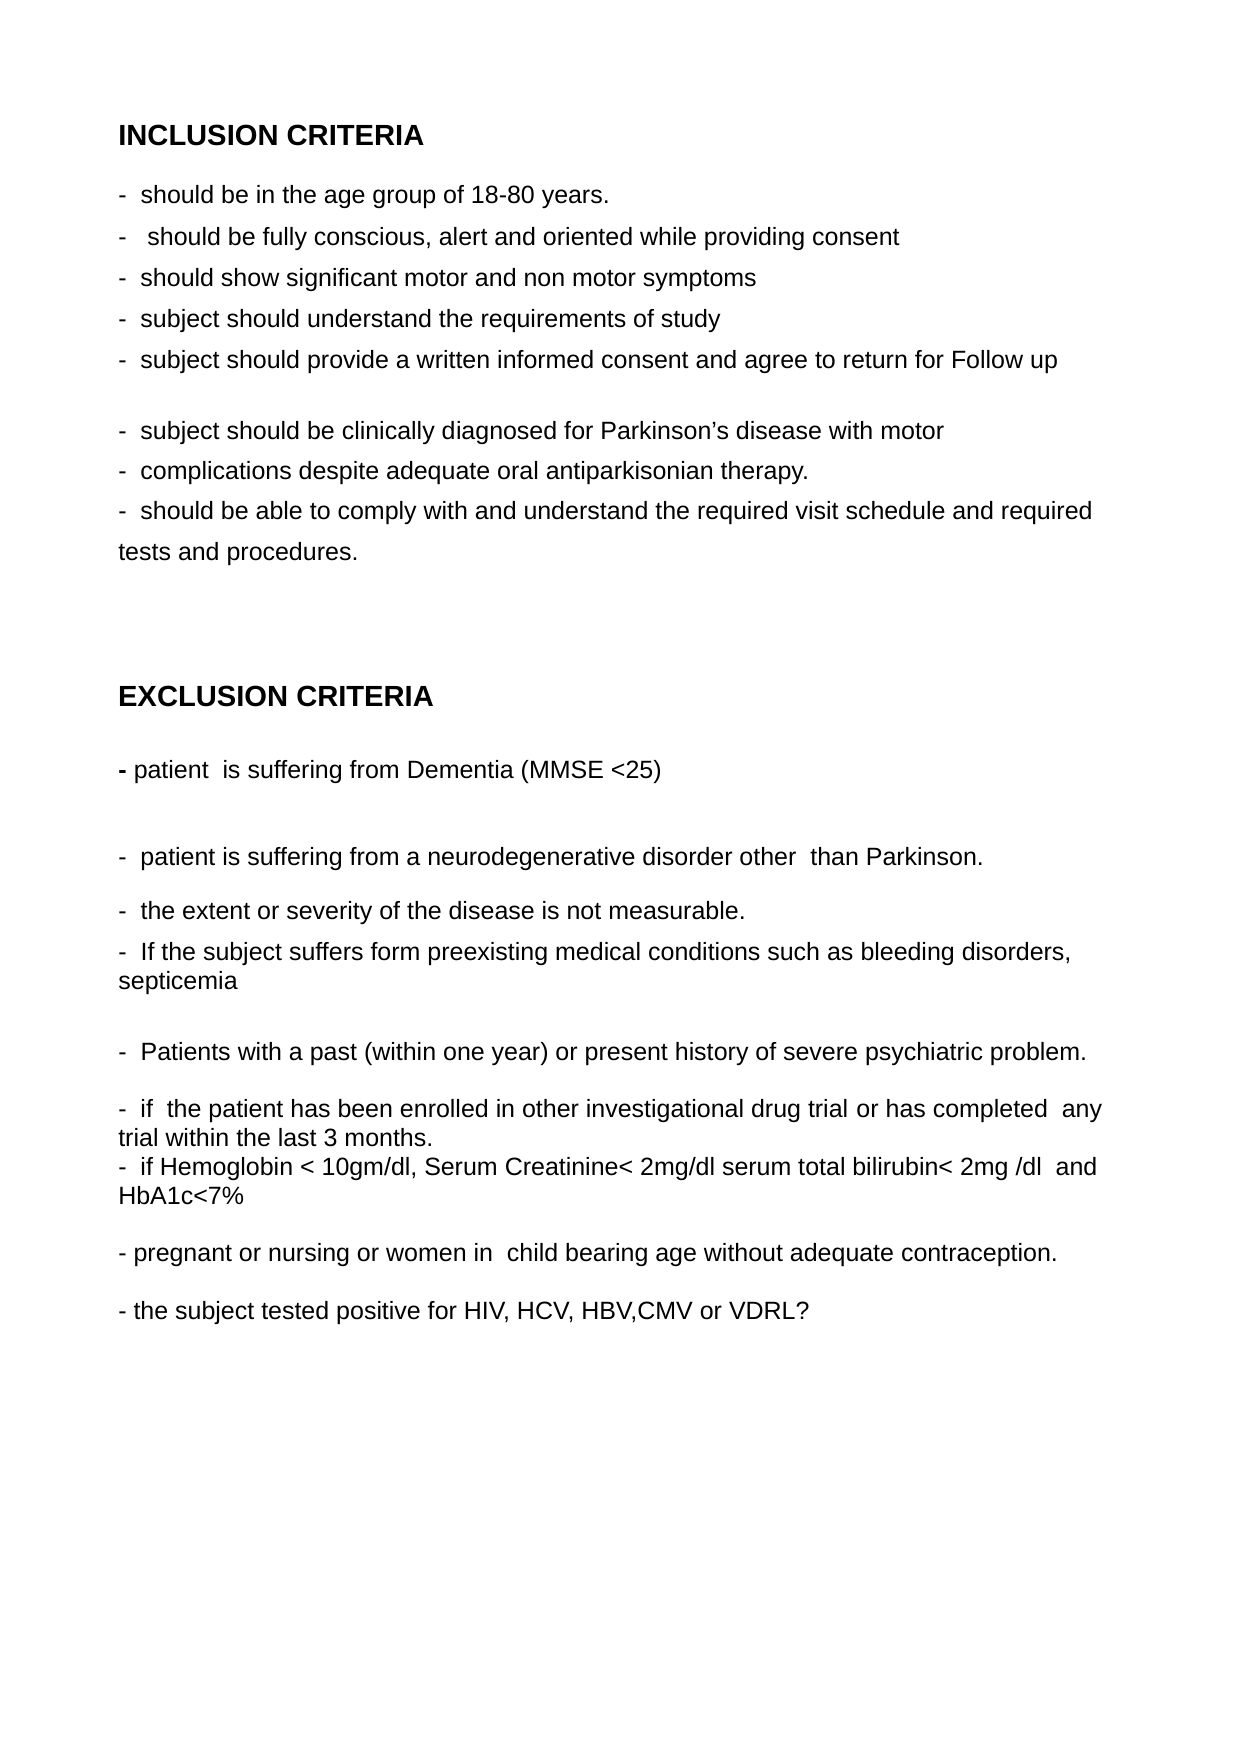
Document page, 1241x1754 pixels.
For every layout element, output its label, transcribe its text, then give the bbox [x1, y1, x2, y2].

list - subject should be clinically diagnosed for Parkinson’s disease with motor [81, 416, 1122, 444]
text - the subject tested positive for HIV, HCV, HBV,CMV or VDRL? [118, 1296, 1122, 1324]
list - complications despite adequate oral antiparkisonian therapy. [81, 456, 1122, 485]
text - the extent or severity of the disease is not measurable. [118, 896, 1122, 925]
text - should show significant motor and non motor symptoms [118, 263, 1122, 292]
text - subject should understand the requirements of study [118, 304, 1122, 333]
text - should be in the age group of 18-80 years. [118, 180, 1122, 209]
text EXCLUSION CRITERIA [99, 675, 1122, 714]
text - subject should provide a written informed consent and agree to return for Follow up [118, 345, 1122, 374]
text - patient is suffering from Dementia (MMSE <25) [118, 755, 1122, 784]
text - if Hemoglobin < 10gm/dl, Serum Creatinine< 2mg/dl serum total bilirubin< 2mg /dl and HbA1c<7% [118, 1152, 1122, 1209]
text - should be fully conscious, alert and oriented while providing consent [118, 222, 1122, 250]
text - Patients with a past (within one year) or present history of severe psychiatric problem. [118, 1036, 1122, 1065]
list - should be able to comply with and understand the required visit schedule and required tests and procedures. [81, 496, 1122, 565]
text INCLUSION CRITERIA [118, 118, 1122, 152]
text - patient is suffering from a neurodegenerative disorder other than Parkinson. [118, 842, 1122, 871]
text - If the subject suffers form preexisting medical conditions such as bleeding disorders, septicemia [118, 937, 1122, 995]
text - pregnant or nursing or women in child bearing age without adequate contraception. [118, 1238, 1122, 1267]
text - if the patient has been enrolled in other investigational drug trial or has completed any trial within the last 3 months. [118, 1094, 1122, 1152]
